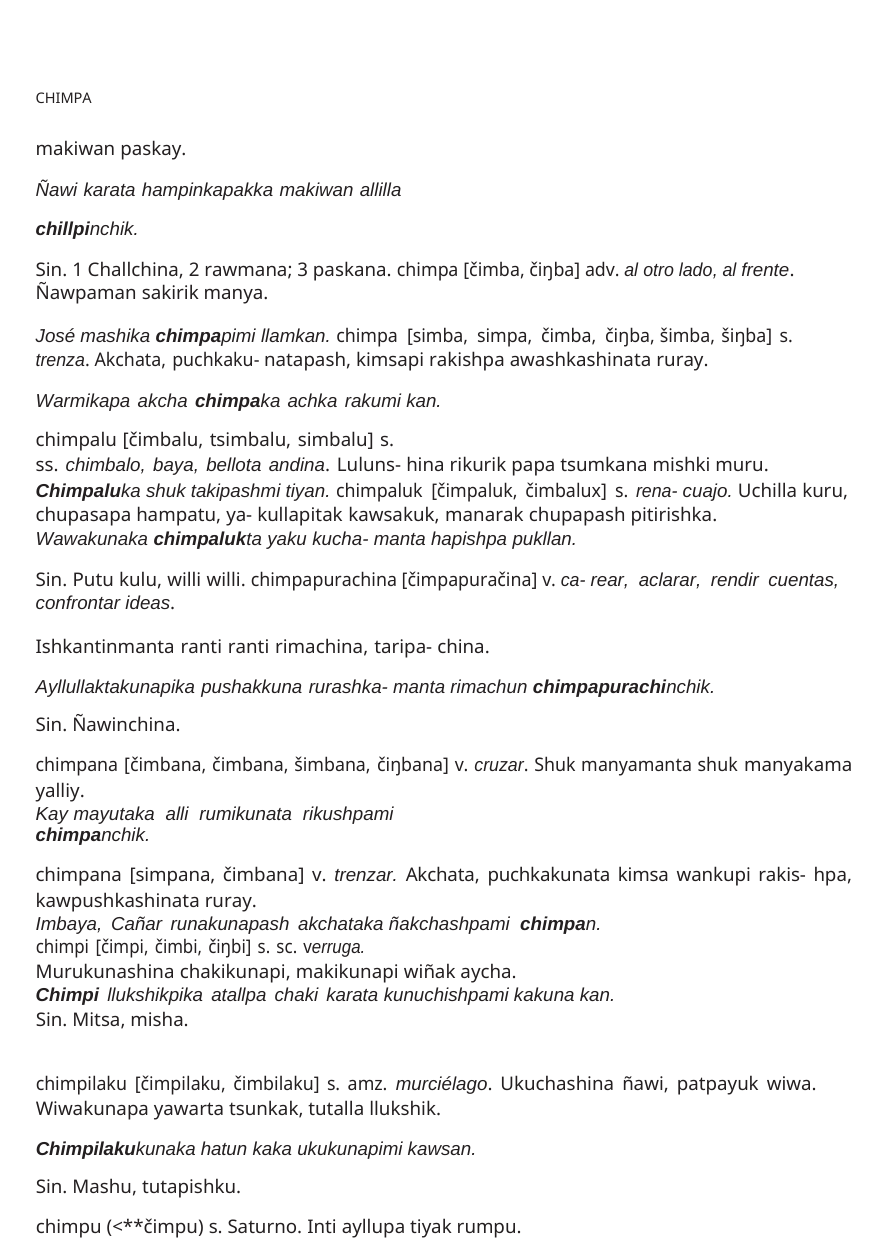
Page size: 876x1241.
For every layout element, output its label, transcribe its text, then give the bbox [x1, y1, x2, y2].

text Ishkantinmanta ranti ranti rimachina, taripa- china. [35, 633, 856, 658]
text Ayllullaktakunapika pushakkuna rurashka- manta rimachun chimpapurachinchik. [35, 676, 856, 697]
text chillpinchik. [35, 217, 856, 239]
text CHIMPA [35, 88, 856, 108]
text Warmikapa akcha chimpaka achka rakumi kan. [35, 389, 853, 411]
text José mashika chimpapimi llamkan. chimpa [simba, simpa, čimba, čiŋba, šimba, šiŋba] s. trenza. Akchata, puchkaku- natapash, kimsapi rakishpa awashkashinata ruray. [35, 323, 852, 372]
text Sin. Mashu, tutapishku. [36, 1177, 856, 1197]
text Ñawi karata hampinkapakka makiwan allilla [35, 178, 856, 200]
text makiwan paskay. [35, 135, 856, 161]
text Sin. Mitsa, misha. [36, 1006, 856, 1031]
text Imbaya, Cañar runakunapash akchataka ñakchashpami chimpan. [35, 913, 856, 934]
text Sin. Ñawinchina. [35, 714, 856, 735]
text chimpalu [čimbalu, tsimbalu, simbalu] s. [35, 428, 856, 451]
text Murukunashina chakikunapi, makikunapi wiñak aycha. [35, 958, 852, 983]
text Sin. 1 Challchina, 2 rawmana; 3 paskana. chimpa [čimba, čiŋba] adv. al otro lado, al frente. Ñawpaman sakirik manya. [35, 258, 853, 305]
text chimpana [čimbana, čimbana, šimbana, čiŋbana] v. cruzar. Shuk manyamanta shuk manyakama yalliy. [35, 752, 852, 803]
text Wawakunaka chimpalukta yaku kucha- manta hapishpa pukllan. [35, 527, 856, 549]
text Chimpi llukshikpika atallpa chaki karata kunuchishpami kakuna kan. [35, 984, 856, 1005]
text chimpanchik. [35, 824, 856, 845]
text chimpu (<**čimpu) s. Saturno. Inti ayllupa tiyak rumpu. [36, 1214, 840, 1238]
text chimpilaku [čimpilaku, čimbilaku] s. amz. murciélago. Ukuchashina ñawi, patpayuk wiwa. Wiwakunapa yawarta tsunkak, tutalla llukshik. [36, 1070, 816, 1121]
text chimpana [simpana, čimbana] v. trenzar. Akchata, puchkakunata kimsa wankupi rakis- hpa, kawpushkashinata ruray. [35, 862, 852, 913]
text Sin. Putu kulu, willi willi. chimpapurachina [čimpapuračina] v. ca- rear, aclarar, rendir cuentas, confrontar ideas. [35, 567, 852, 615]
text Chimpaluka shuk takipashmi tiyan. chimpaluk [čimpaluk, čimbalux] s. rena- cuajo. Uchilla kuru, chupasapa hampatu, ya- kullapitak kawsakuk, manarak chupapash pitirishka. [35, 477, 852, 527]
text Kay mayutaka alli rumikunata rikushpami [35, 803, 856, 824]
text ss. chimbalo, baya, bellota andina. Luluns- hina rikurik papa tsumkana mishki muru. [35, 451, 856, 477]
text Chimpilakukunaka hatun kaka ukukunapimi kawsan. [36, 1138, 817, 1159]
text chimpi [čimpi, čimbi, čiŋbi] s. sc. verruga. [36, 935, 856, 958]
